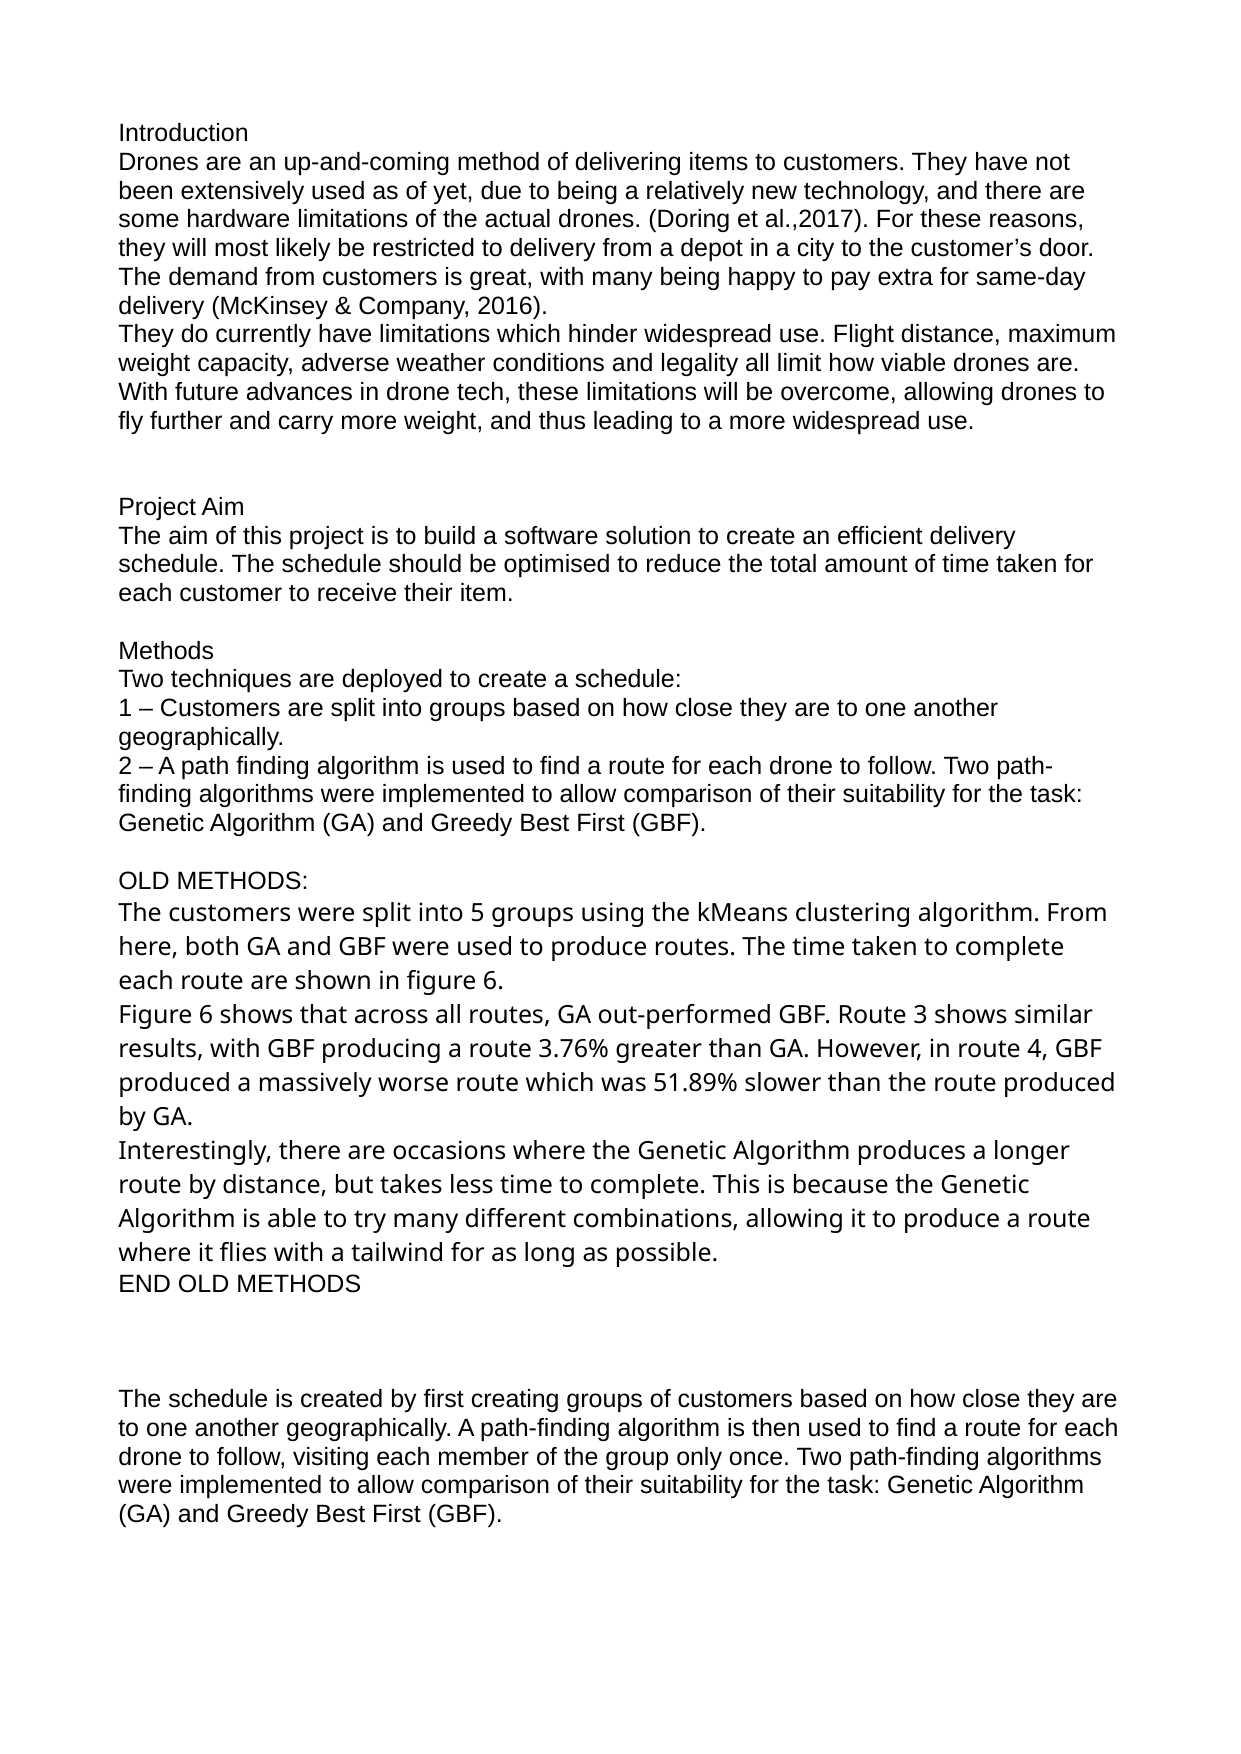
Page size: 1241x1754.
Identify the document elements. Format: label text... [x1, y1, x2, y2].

text Project Aim [118, 492, 1122, 521]
text Methods [118, 636, 1122, 664]
text 1 – Customers are split into groups based on how close they are to one another geographically. [118, 693, 1122, 751]
text The customers were split into 5 groups using the kMeans clustering algorithm. From here, both GA and GBF were used to produce routes. The time taken to complete each route are shown in figure 6. [118, 894, 1122, 997]
text OLD METHODS: [118, 866, 1122, 894]
text Interestingly, there are occasions where the Genetic Algorithm produces a longer route by distance, but takes less time to complete. This is because the Genetic Algorithm is able to try many different combinations, allowing it to produce a route where it flies with a tailwind for as long as possible. [118, 1133, 1122, 1269]
text END OLD METHODS [118, 1269, 1122, 1298]
text The schedule is created by first creating groups of customers based on how close they are to one another geographically. A path-finding algorithm is then used to find a route for each drone to follow, visiting each member of the group only once. Two path-finding algorithms were implemented to allow comparison of their suitability for the task: Genetic Algorithm (GA) and Greedy Best First (GBF). [118, 1384, 1122, 1528]
text Introduction [118, 118, 1122, 147]
text 2 – A path finding algorithm is used to find a route for each drone to follow. Two path-finding algorithms were implemented to allow comparison of their suitability for the task: Genetic Algorithm (GA) and Greedy Best First (GBF). [118, 751, 1122, 837]
text The aim of this project is to build a software solution to create an efficient delivery schedule. The schedule should be optimised to reduce the total amount of time taken for each customer to receive their item. [118, 521, 1122, 607]
text Figure 6 shows that across all routes, GA out-performed GBF. Route 3 shows similar results, with GBF producing a route 3.76% greater than GA. However, in route 4, GBF produced a massively worse route which was 51.89% slower than the route produced by GA. [118, 997, 1122, 1133]
text The demand from customers is great, with many being happy to pay extra for same-day delivery (McKinsey & Company, 2016). [118, 262, 1122, 319]
text They do currently have limitations which hinder widespread use. Flight distance, maximum weight capacity, adverse weather conditions and legality all limit how viable drones are. With future advances in drone tech, these limitations will be overcome, allowing drones to fly further and carry more weight, and thus leading to a more widespread use. [118, 319, 1122, 434]
text Two techniques are deployed to create a schedule: [118, 664, 1122, 693]
text Drones are an up-and-coming method of delivering items to customers. They have not been extensively used as of yet, due to being a relatively new technology, and there are some hardware limitations of the actual drones. (Doring et al.,2017). For these reasons, they will most likely be restricted to delivery from a depot in a city to the customer’s door. [118, 147, 1122, 262]
